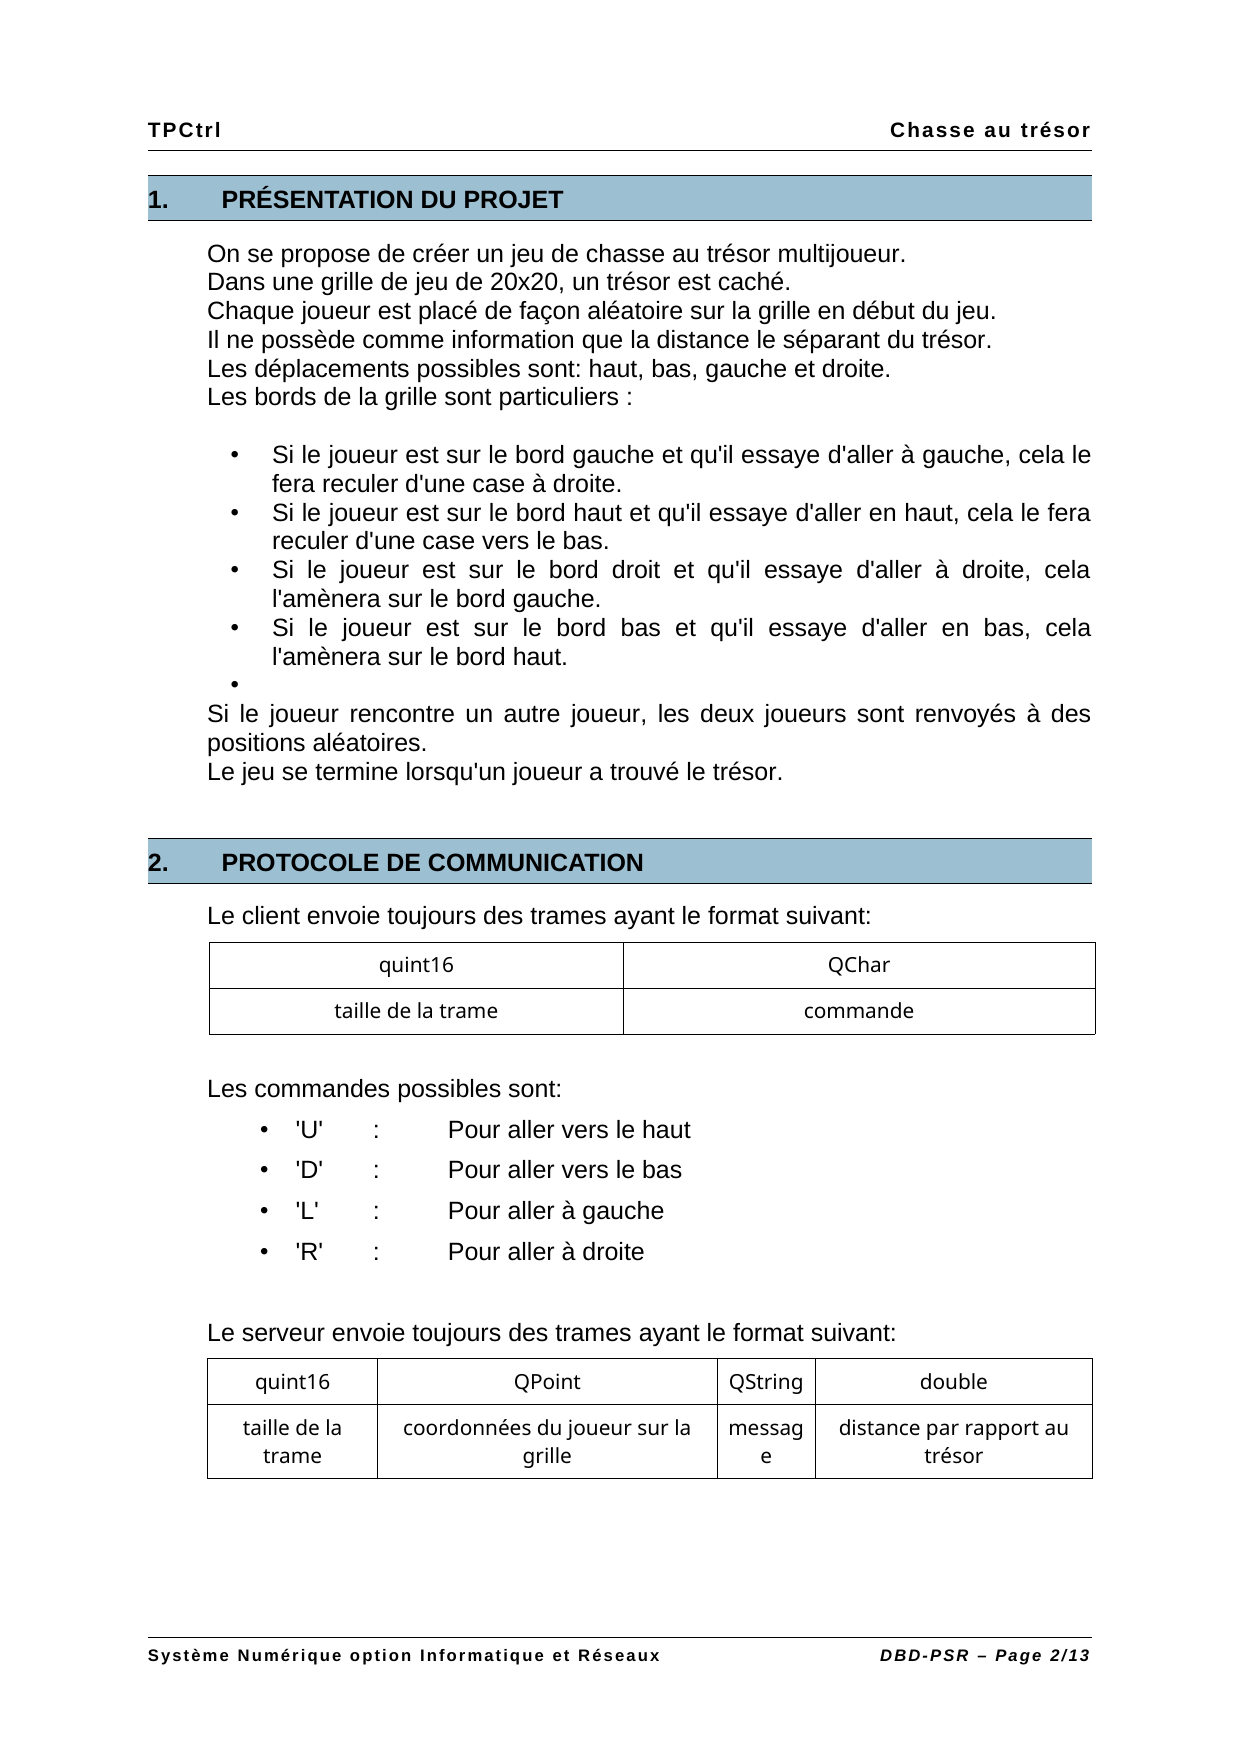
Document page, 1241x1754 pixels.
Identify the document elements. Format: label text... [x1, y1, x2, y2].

text Le jeu se termine lorsqu'un joueur a trouvé le trésor. [207, 757, 1092, 785]
text Dans une grille de jeu de 20x20, un trésor est caché. [207, 267, 1092, 296]
table_header QString [718, 1359, 815, 1404]
text Les déplacements possibles sont: haut, bas, gauche et droite. [207, 354, 1092, 382]
list 'R' : Pour aller à droite [260, 1237, 1092, 1265]
text Il ne possède comme information que la distance le séparant du trésor. [207, 325, 1092, 354]
table_cell taille de la trame [208, 1405, 377, 1478]
text Si le joueur rencontre un autre joueur, les deux joueurs sont renvoyés à des positions aléatoires. [207, 699, 1092, 757]
text Le client envoie toujours des trames ayant le format suivant: [207, 901, 1092, 930]
list Si le joueur est sur le bord haut et qu'il essaye d'aller en haut, cela le fera reculer d'une case vers le bas. [230, 497, 1092, 555]
table_cell commande [624, 989, 1095, 1033]
subtitle Protocole de communication [148, 839, 1092, 883]
table_header QPoint [378, 1359, 717, 1404]
table_cell taille de la trame [210, 989, 623, 1033]
table_header QChar [624, 943, 1095, 988]
text Les bords de la grille sont particuliers : [207, 382, 1092, 411]
list 'D' : Pour aller vers le bas [260, 1155, 1092, 1184]
list Si le joueur est sur le bord gauche et qu'il essaye d'aller à gauche, cela le fera reculer d'une case à droite. [230, 440, 1092, 497]
text Le serveur envoie toujours des trames ayant le format suivant: [207, 1318, 1092, 1346]
text Chaque joueur est placé de façon aléatoire sur la grille en début du jeu. [207, 296, 1092, 325]
list Si le joueur est sur le bord droit et qu'il essaye d'aller à droite, cela l'amènera sur le bord gauche. [230, 555, 1092, 613]
list 'U' : Pour aller vers le haut [260, 1115, 1092, 1143]
list Si le joueur est sur le bord bas et qu'il essaye d'aller en bas, cela l'amènera sur le bord haut. [230, 613, 1092, 670]
table_header double [816, 1359, 1092, 1404]
table_header quint16 [210, 943, 623, 988]
text Les commandes possibles sont: [207, 1074, 1092, 1103]
table_cell message [718, 1405, 815, 1478]
table_header quint16 [208, 1359, 377, 1404]
table_cell coordonnées du joueur sur la grille [378, 1405, 717, 1478]
table_cell distance par rapport au trésor [816, 1405, 1092, 1478]
subtitle Présentation du projet [148, 176, 1092, 220]
text On se propose de créer un jeu de chasse au trésor multijoueur. [207, 239, 1092, 267]
list 'L' : Pour aller à gauche [260, 1196, 1092, 1225]
